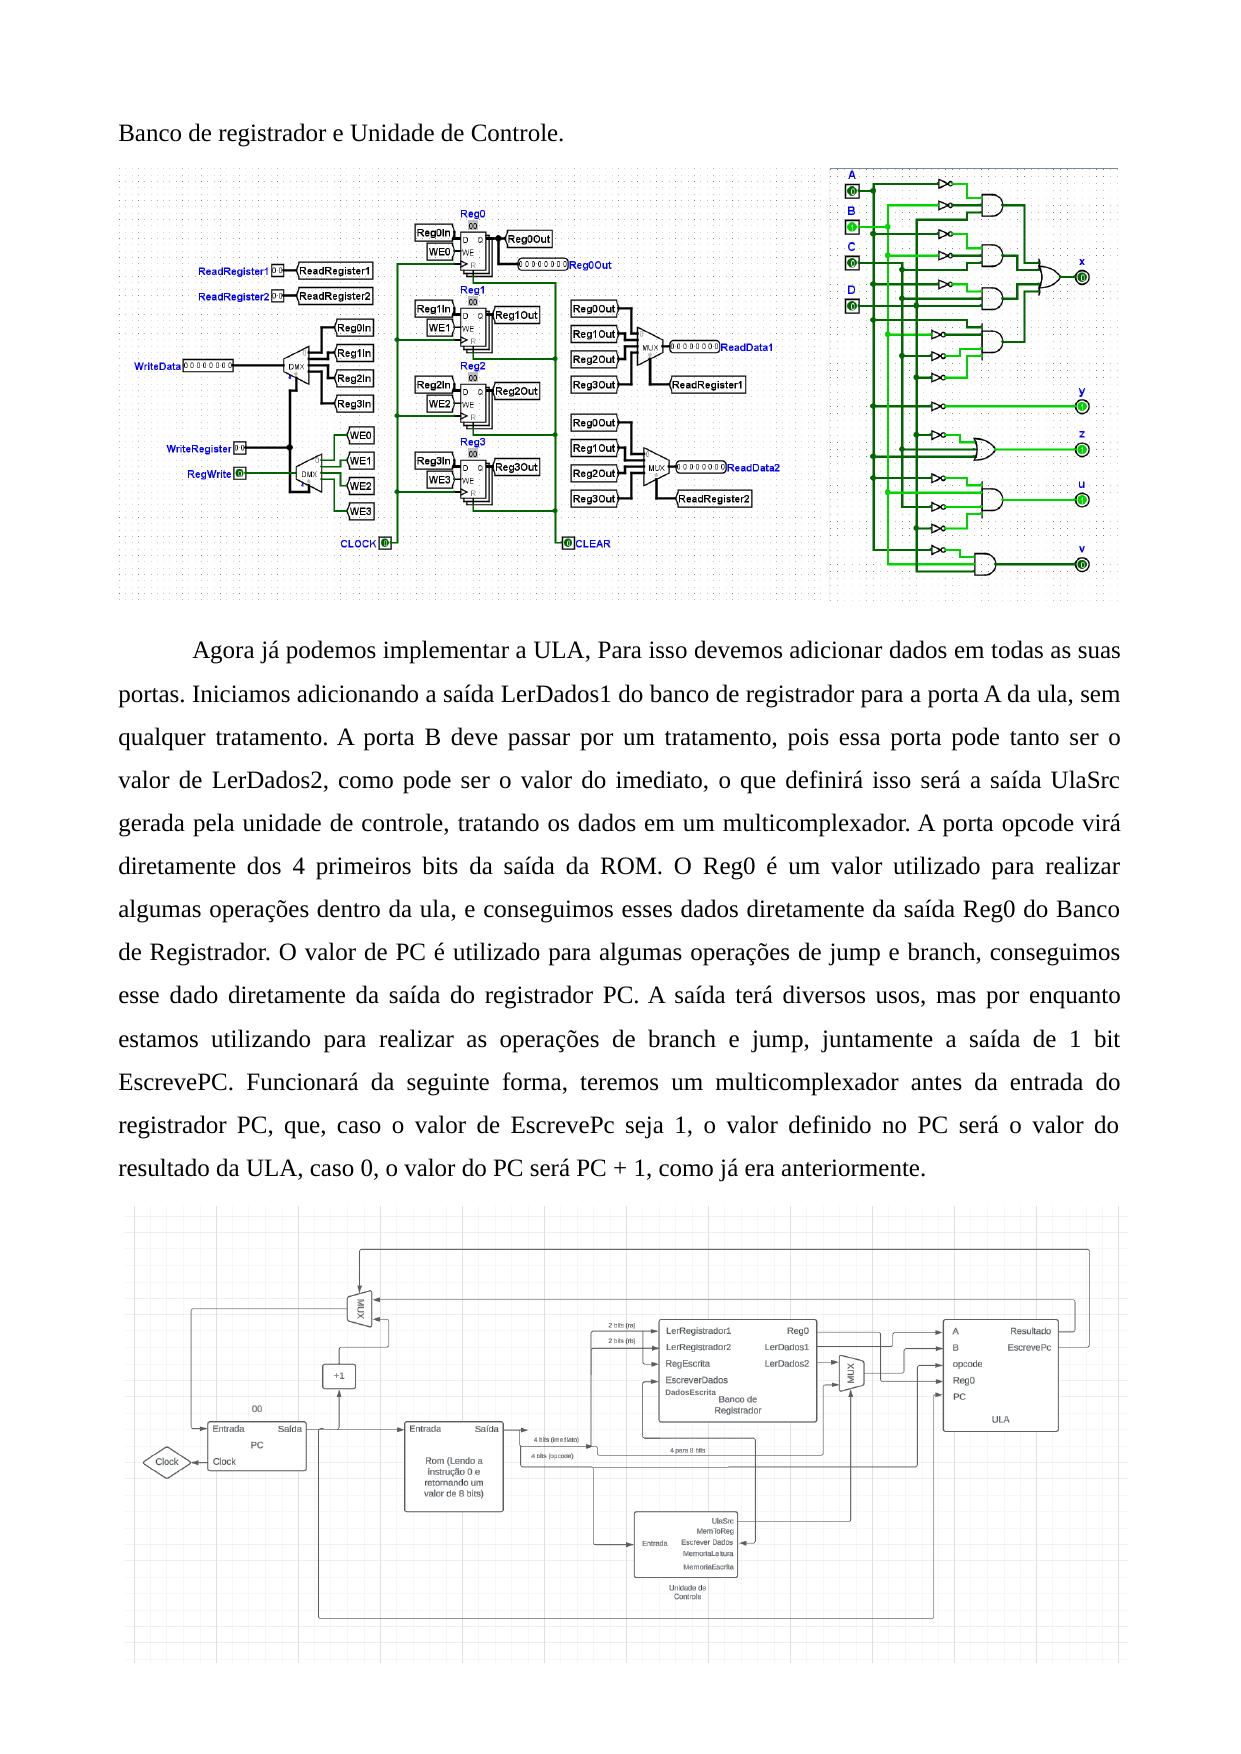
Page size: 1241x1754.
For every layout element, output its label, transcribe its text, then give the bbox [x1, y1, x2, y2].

picture [829, 168, 1118, 601]
text Banco de registrador e Unidade de Controle. [118, 118, 1122, 147]
picture [124, 1206, 1129, 1663]
picture [115, 167, 824, 601]
text Agora já podemos implementar a ULA, Para isso devemos adicionar dados em todas as suas portas. Iniciamos adicionando a saída LerDados1 do banco de registrador para a porta A da ula, sem qualquer tratamento. A porta B deve passar por um tratamento, pois essa porta pode tanto ser o valor de LerDados2, como pode ser o valor do imediato, o que definirá isso será a saída UlaSrc gerada pela unidade de controle, tratando os dados em um multicomplexador. A porta opcode virá diretamente dos 4 primeiros bits da saída da ROM. O Reg0 é um valor utilizado para realizar algumas operações dentro da ula, e conseguimos esses dados diretamente da saída Reg0 do Banco de Registrador. O valor de PC é utilizado para algumas operações de jump e branch, conseguimos esse dado diretamente da saída do registrador PC. A saída terá diversos usos, mas por enquanto estamos utilizando para realizar as operações de branch e jump, juntamente a saída de 1 bit EscrevePC. Funcionará da seguinte forma, teremos um multicomplexador antes da entrada do registrador PC, que, caso o valor de EscrevePc seja 1, o valor definido no PC será o valor do resultado da ULA, caso 0, o valor do PC será PC + 1, como já era anteriormente. [118, 636, 1122, 1182]
